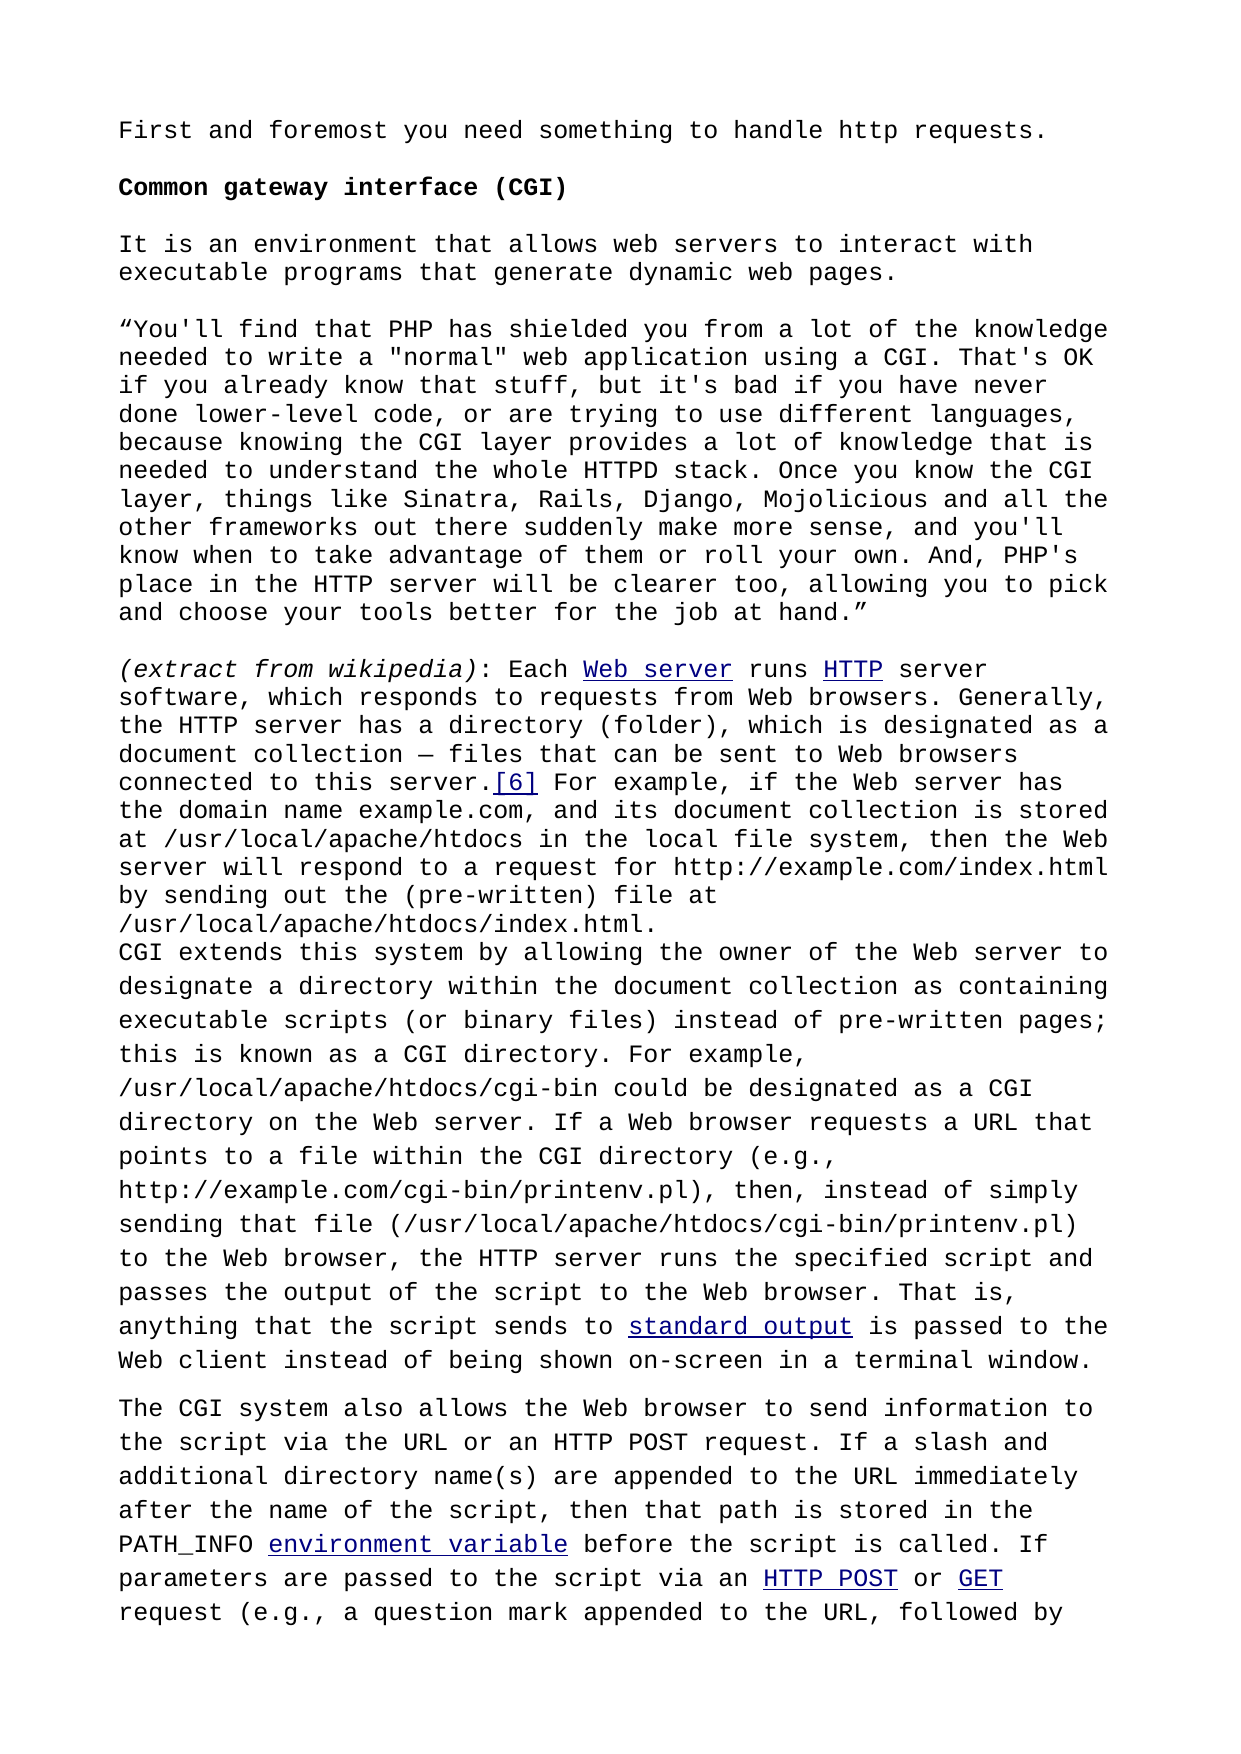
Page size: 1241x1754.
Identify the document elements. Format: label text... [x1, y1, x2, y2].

text First and foremost you need something to handle http requests. [118, 118, 1122, 146]
text The CGI system also allows the Web browser to send information to the script via the URL or an HTTP POST request. If a slash and additional directory name(s) are appended to the URL immediately after the name of the script, then that path is stored in the PATH_INFO environment variable before the script is called. If parameters are passed to the script via an HTTP POST or GET request (e.g., a question mark appended to the URL, followed by [118, 1396, 1122, 1628]
text It is an environment that allows web servers to interact with executable programs that generate dynamic web pages. [118, 231, 1122, 288]
text (extract from wikipedia): Each Web server runs HTTP server software, which responds to requests from Web browsers. Generally, the HTTP server has a directory (folder), which is designated as a document collection — files that can be sent to Web browsers connected to this server.[6] For example, if the Web server has the domain name example.com, and its document collection is stored at /usr/local/apache/htdocs in the local file system, then the Web server will respond to a request for http://example.com/index.html by sending out the (pre-written) file at /usr/local/apache/htdocs/index.html. [118, 656, 1122, 940]
text CGI extends this system by allowing the owner of the Web server to designate a directory within the document collection as containing executable scripts (or binary files) instead of pre-written pages; this is known as a CGI directory. For example, /usr/local/apache/htdocs/cgi-bin could be designated as a CGI directory on the Web server. If a Web browser requests a URL that points to a file within the CGI directory (e.g., http://example.com/cgi-bin/printenv.pl), then, instead of simply sending that file (/usr/local/apache/htdocs/cgi-bin/printenv.pl) to the Web browser, the HTTP server runs the specified script and passes the output of the script to the Web browser. That is, anything that the script sends to standard output is passed to the Web client instead of being shown on-screen in a terminal window. [118, 940, 1122, 1376]
text Common gateway interface (CGI) [118, 175, 1122, 203]
text “You'll find that PHP has shielded you from a lot of the knowledge needed to write a "normal" web application using a CGI. That's OK if you already know that stuff, but it's bad if you have never done lower-level code, or are trying to use different languages, because knowing the CGI layer provides a lot of knowledge that is needed to understand the whole HTTPD stack. Once you know the CGI layer, things like Sinatra, Rails, Django, Mojolicious and all the other frameworks out there suddenly make more sense, and you'll know when to take advantage of them or roll your own. And, PHP's place in the HTTP server will be clearer too, allowing you to pick and choose your tools better for the job at hand.” [118, 316, 1122, 628]
